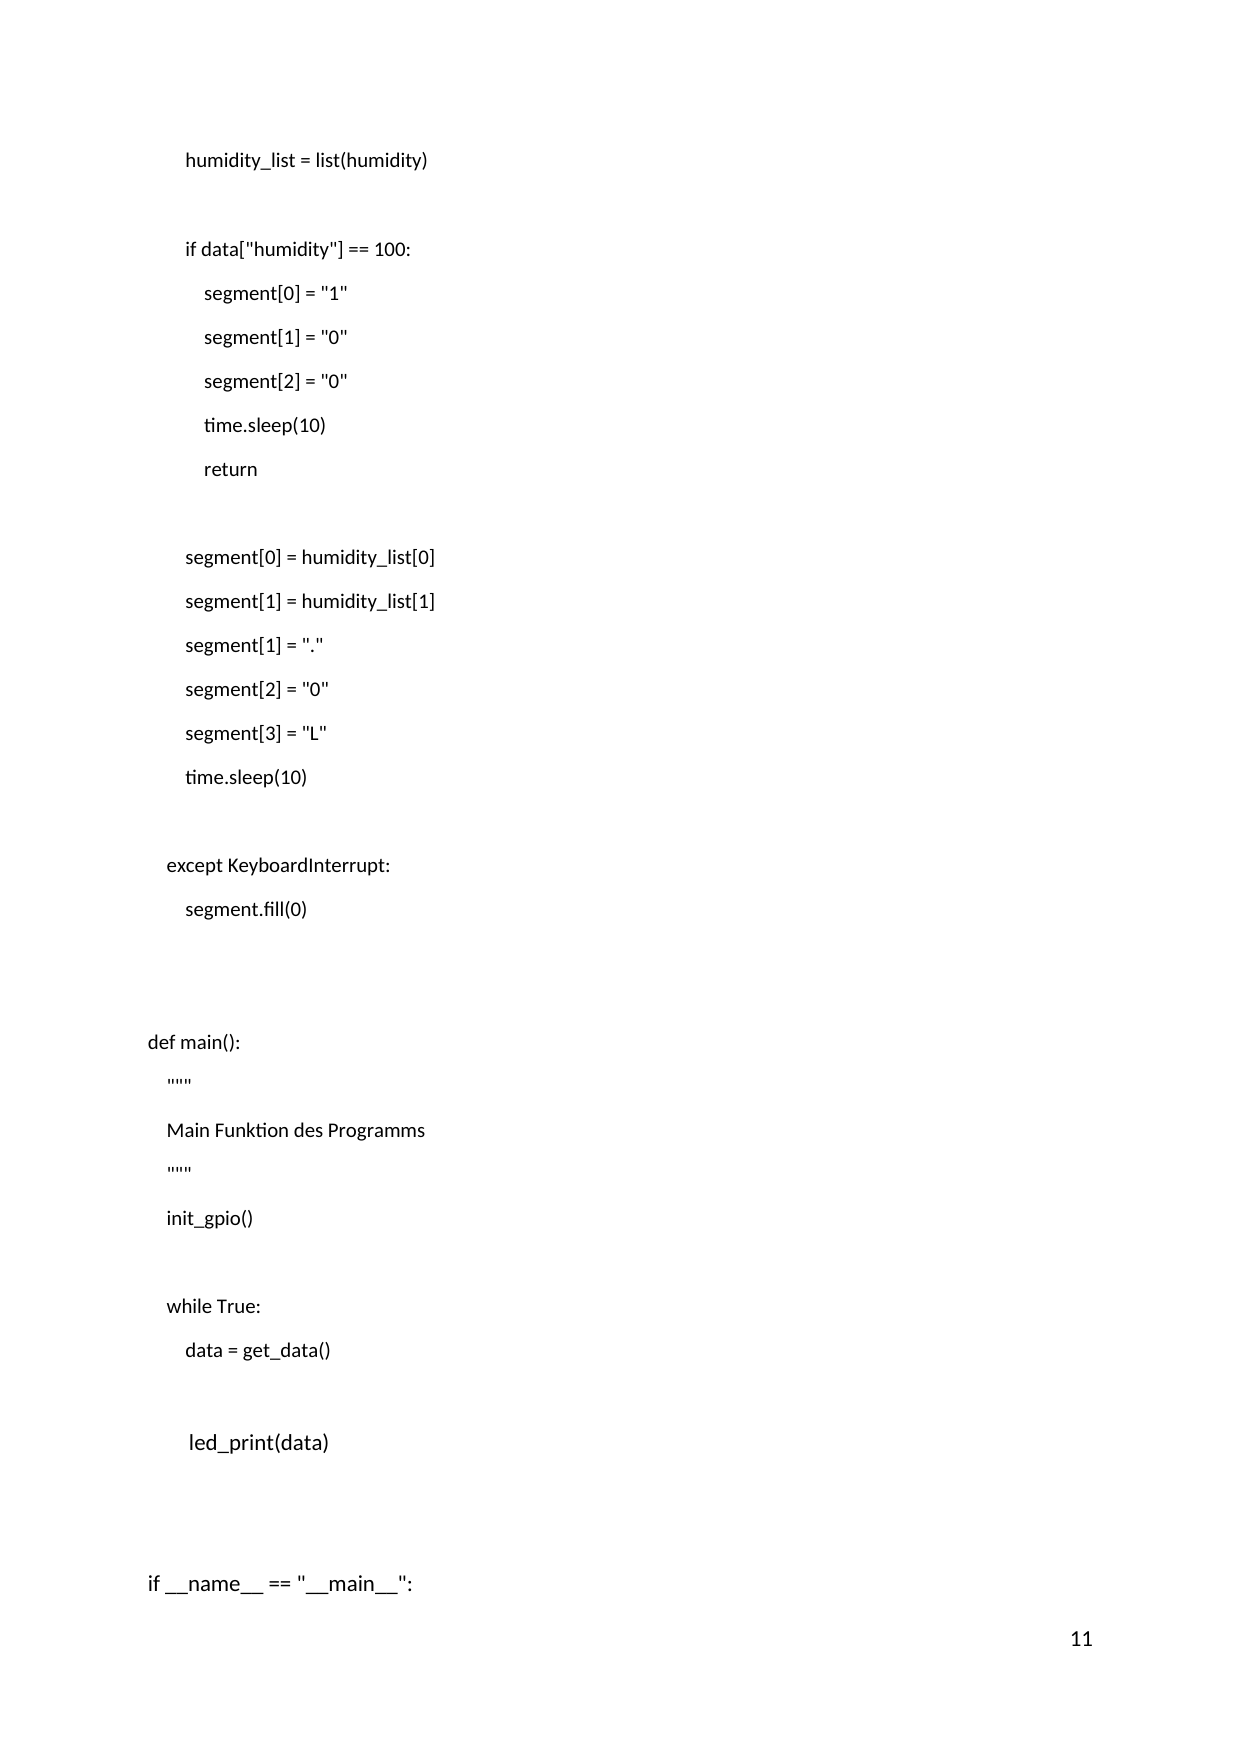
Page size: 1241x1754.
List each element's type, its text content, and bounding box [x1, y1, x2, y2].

text data = get_data() [148, 1337, 1093, 1363]
text segment[3] = "L" [148, 720, 1093, 746]
text segment[1] = "." [148, 632, 1093, 658]
text segment[2] = "0" [148, 368, 1093, 393]
text def main(): [148, 1029, 1093, 1054]
text time.sleep(10) [148, 412, 1093, 437]
text except KeyboardInterrupt: [148, 853, 1093, 878]
text time.sleep(10) [148, 764, 1093, 790]
text segment[0] = "1" [148, 280, 1093, 305]
text segment[1] = "0" [148, 324, 1093, 349]
text """ [148, 1161, 1093, 1186]
text segment[1] = humidity_list[1] [148, 588, 1093, 614]
text humidity_list = list(humidity) [148, 148, 1093, 173]
text Main Funktion des Programms [148, 1117, 1093, 1142]
text while True: [148, 1293, 1093, 1319]
text """ [148, 1073, 1093, 1098]
text segment[2] = "0" [148, 676, 1093, 702]
text if __name__ == "__main__": [148, 1569, 1093, 1597]
text if data["humidity"] == 100: [148, 236, 1093, 261]
text segment[0] = humidity_list[0] [148, 544, 1093, 569]
text init_gpio() [148, 1205, 1093, 1231]
text return [148, 456, 1093, 481]
text segment.fill(0) [148, 897, 1093, 922]
text led_print(data) [148, 1428, 1093, 1456]
